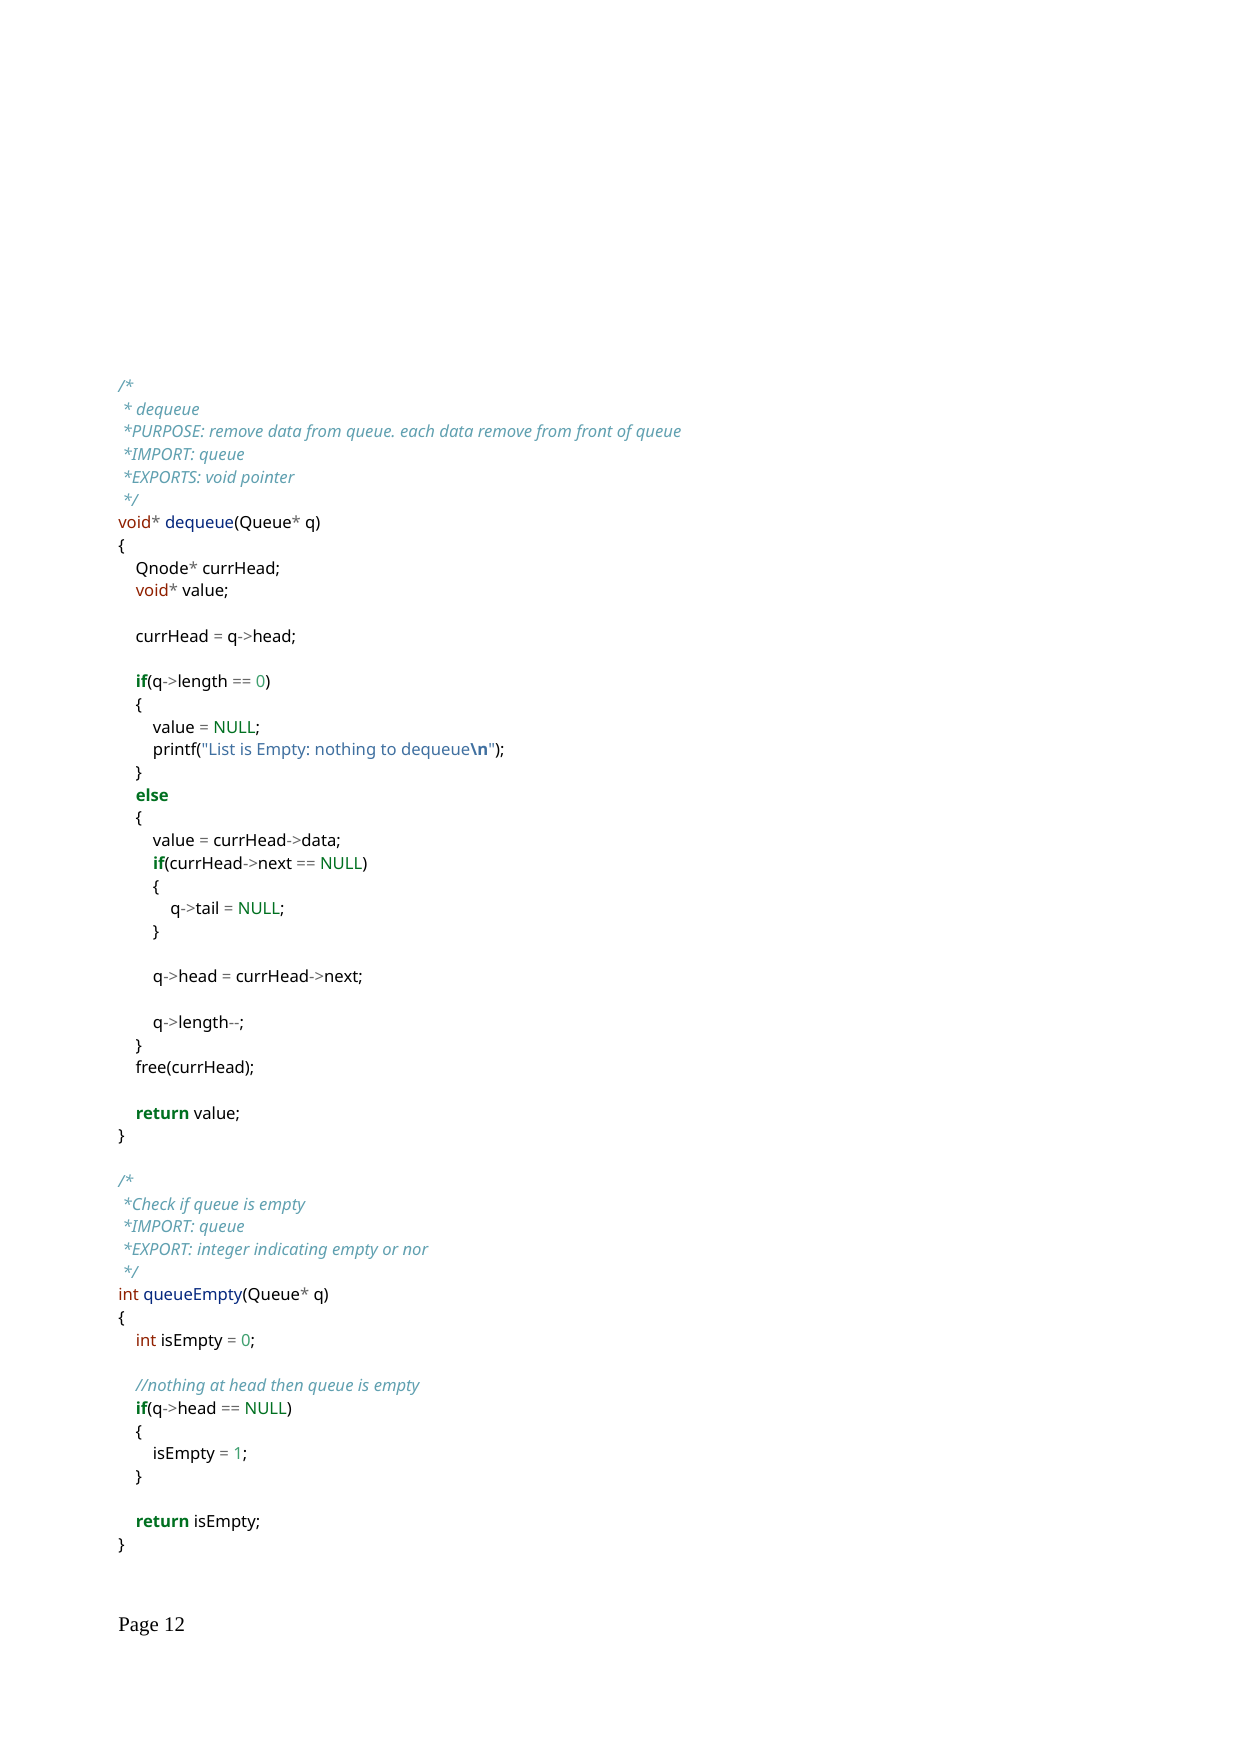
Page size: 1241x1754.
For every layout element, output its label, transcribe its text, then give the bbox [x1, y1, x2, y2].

text *IMPORT: queue [118, 443, 1122, 466]
text /* [118, 1169, 1122, 1192]
text *EXPORT: integer indicating empty or nor [118, 1238, 1122, 1260]
text int queueEmpty(Queue* q) [118, 1283, 1122, 1306]
text q->head = currHead->next; [118, 965, 1122, 988]
text if(q->length == 0) [118, 670, 1122, 693]
text q->length--; [118, 1011, 1122, 1033]
text return isEmpty; [118, 1510, 1122, 1533]
text Qnode* currHead; [118, 556, 1122, 579]
text } [118, 920, 1122, 942]
text } [118, 1033, 1122, 1056]
text } [118, 1124, 1122, 1147]
text } [118, 1465, 1122, 1487]
text int isEmpty = 0; [118, 1328, 1122, 1351]
text { [118, 534, 1122, 556]
text } [118, 761, 1122, 783]
text printf("List is Empty: nothing to dequeue\n"); [118, 738, 1122, 761]
text isEmpty = 1; [118, 1442, 1122, 1465]
text { [118, 1419, 1122, 1442]
text value = currHead->data; [118, 829, 1122, 852]
text *Check if queue is empty [118, 1192, 1122, 1215]
text { [118, 1306, 1122, 1328]
text void* value; [118, 579, 1122, 602]
text q->tail = NULL; [118, 897, 1122, 920]
text //nothing at head then queue is empty [118, 1374, 1122, 1397]
text */ [118, 1260, 1122, 1283]
text free(currHead); [118, 1056, 1122, 1079]
text *PURPOSE: remove data from queue. each data remove from front of queue [118, 420, 1122, 443]
text { [118, 806, 1122, 829]
text value = NULL; [118, 715, 1122, 738]
text if(q->head == NULL) [118, 1397, 1122, 1419]
text *IMPORT: queue [118, 1215, 1122, 1238]
text /* [118, 375, 1122, 397]
text { [118, 693, 1122, 715]
text } [118, 1533, 1122, 1556]
text * dequeue [118, 397, 1122, 420]
text else [118, 783, 1122, 806]
text if(currHead->next == NULL) [118, 852, 1122, 874]
text */ [118, 488, 1122, 511]
text *EXPORTS: void pointer [118, 466, 1122, 488]
text { [118, 874, 1122, 897]
text return value; [118, 1101, 1122, 1124]
text void* dequeue(Queue* q) [118, 511, 1122, 534]
text currHead = q->head; [118, 624, 1122, 647]
